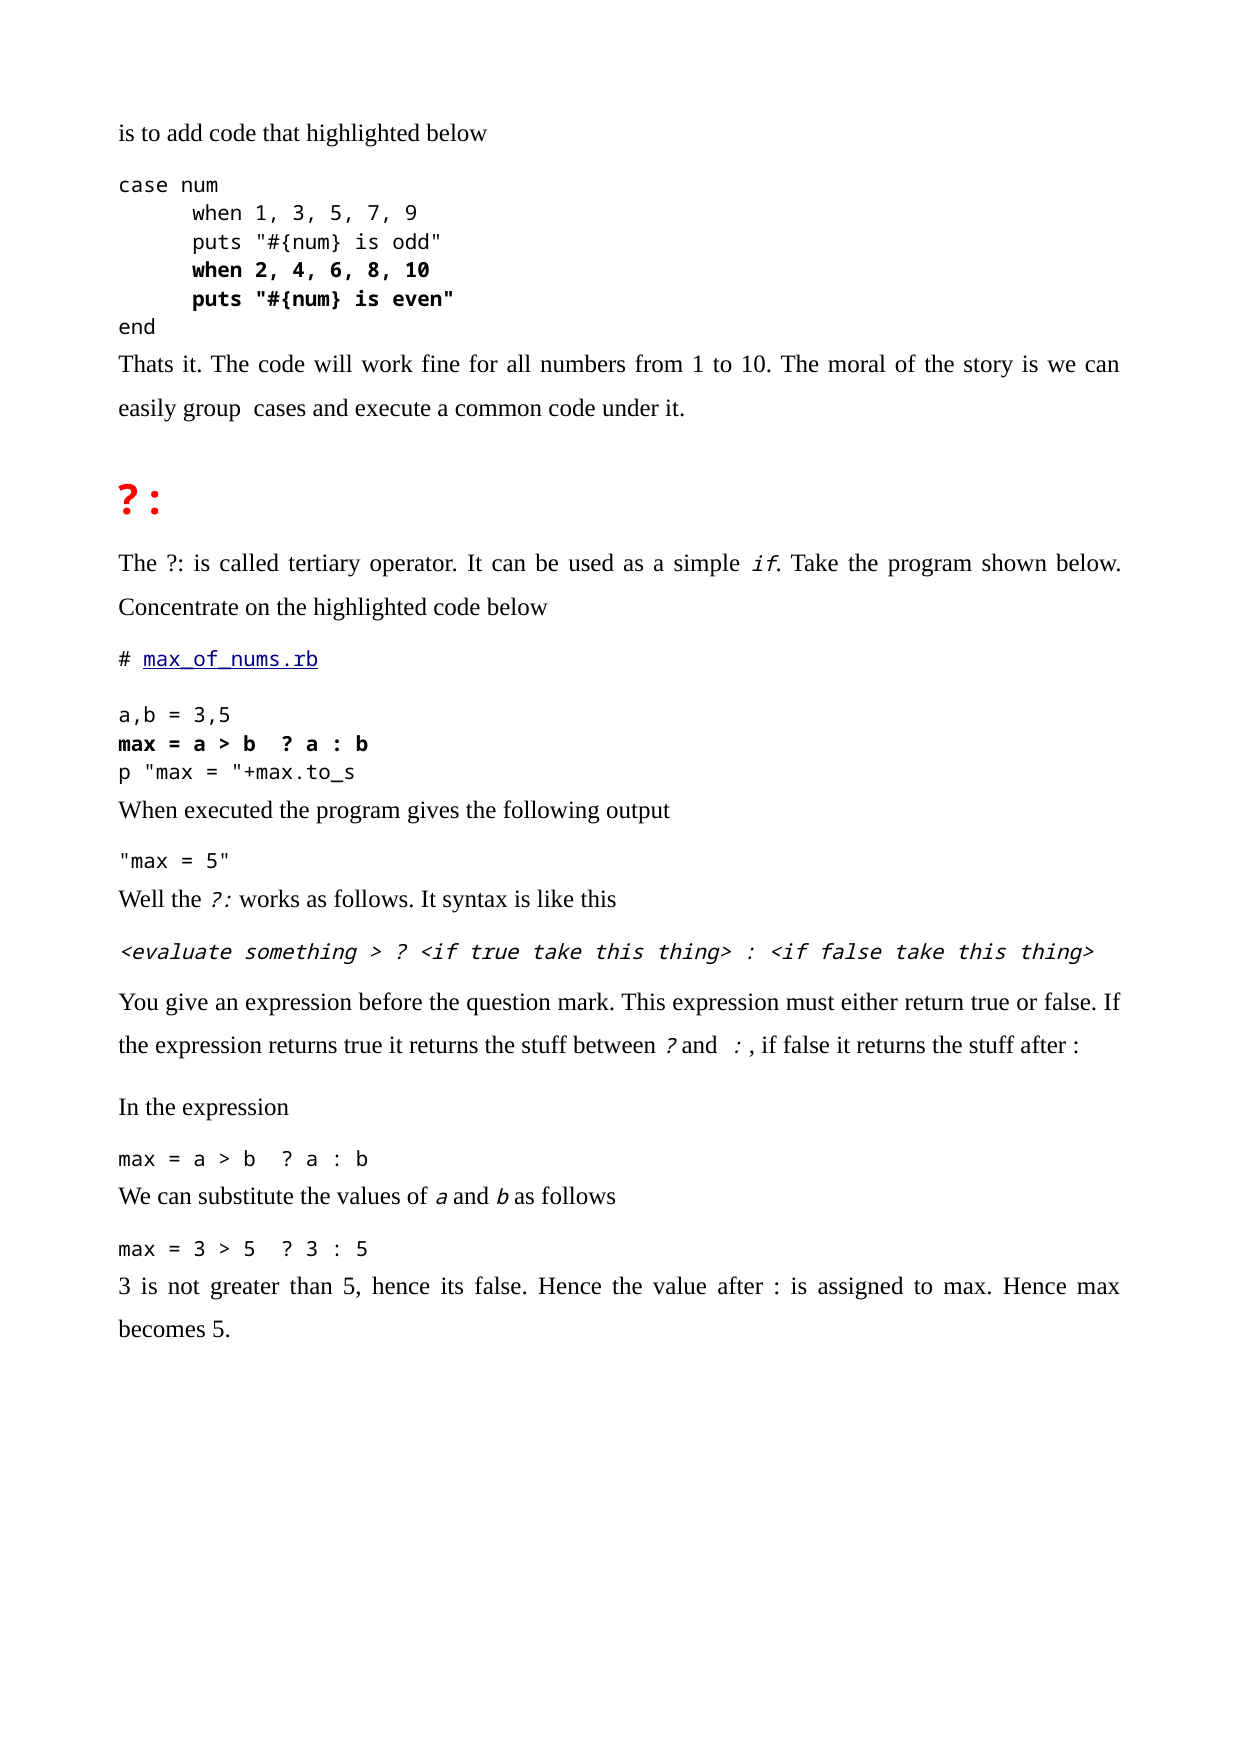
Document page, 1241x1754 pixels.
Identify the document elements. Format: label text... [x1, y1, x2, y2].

text # max_of_nums.rb [118, 644, 1122, 672]
text We can substitute the values of a and b as follows [118, 1181, 1122, 1211]
text You give an expression before the question mark. This expression must either return true or false. If the expression returns true it returns the stuff between ? and : , if false it returns the stuff after : [118, 987, 1122, 1059]
text when 1, 3, 5, 7, 9 [118, 198, 1122, 227]
text "max = 5" [118, 847, 1122, 875]
text <evaluate something > ? <if true take this thing> : <if false take this thing> [118, 937, 1122, 965]
text max = 3 > 5 ? 3 : 5 [118, 1234, 1122, 1262]
text is to add code that highlighted below [118, 118, 1122, 147]
text when 2, 4, 6, 8, 10 [118, 255, 1122, 284]
text Thats it. The code will work fine for all numbers from 1 to 10. The moral of the story is we can easily group cases and execute a common code under it. [118, 349, 1122, 421]
text The ?: is called tertiary operator. It can be used as a simple if. Take the program shown below. Concentrate on the highlighted code below [118, 548, 1122, 620]
text a,b = 3,5 [118, 701, 1122, 729]
text In the expression [118, 1092, 1122, 1121]
text max = a > b ? a : b [118, 729, 1122, 757]
text When executed the program gives the following output [118, 795, 1122, 823]
text max = a > b ? a : b [118, 1144, 1122, 1172]
text puts "#{num} is odd" [118, 227, 1122, 255]
text puts "#{num} is even" [118, 284, 1122, 312]
text case num [118, 170, 1122, 198]
text 3 is not greater than 5, hence its false. Hence the value after : is assigned to max. Hence max becomes 5. [118, 1271, 1122, 1343]
text p "max = "+max.to_s [118, 757, 1122, 786]
text Well the ?: works as follows. It syntax is like this [118, 884, 1122, 913]
subtitle ? : [118, 470, 1122, 526]
text end [118, 312, 1122, 341]
